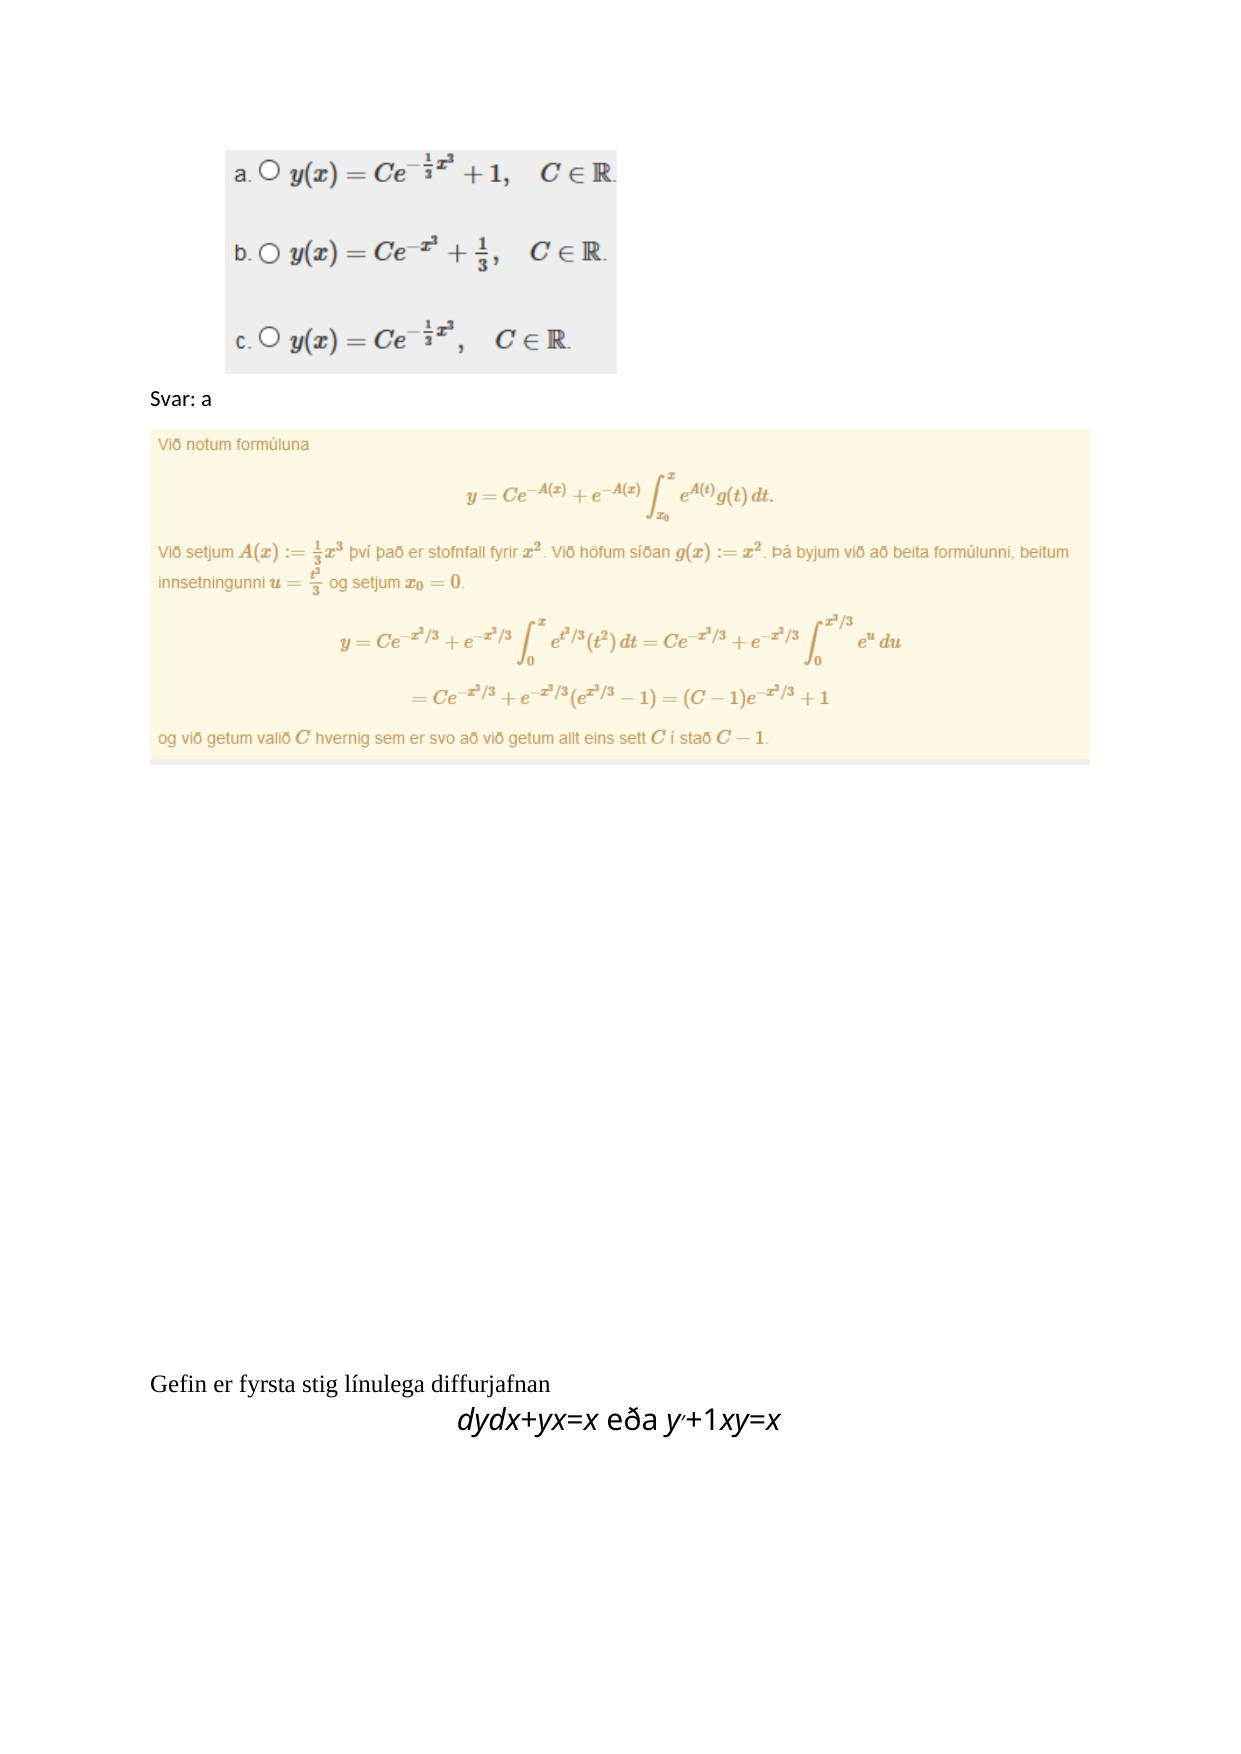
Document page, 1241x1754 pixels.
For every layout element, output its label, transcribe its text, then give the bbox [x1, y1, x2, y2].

text Svar: a [150, 384, 1090, 412]
text dydx+yx=x eða y′+1xy=x [150, 1398, 1090, 1439]
text Gefin er fyrsta stig línulega diffurjafnan [150, 1369, 1090, 1398]
